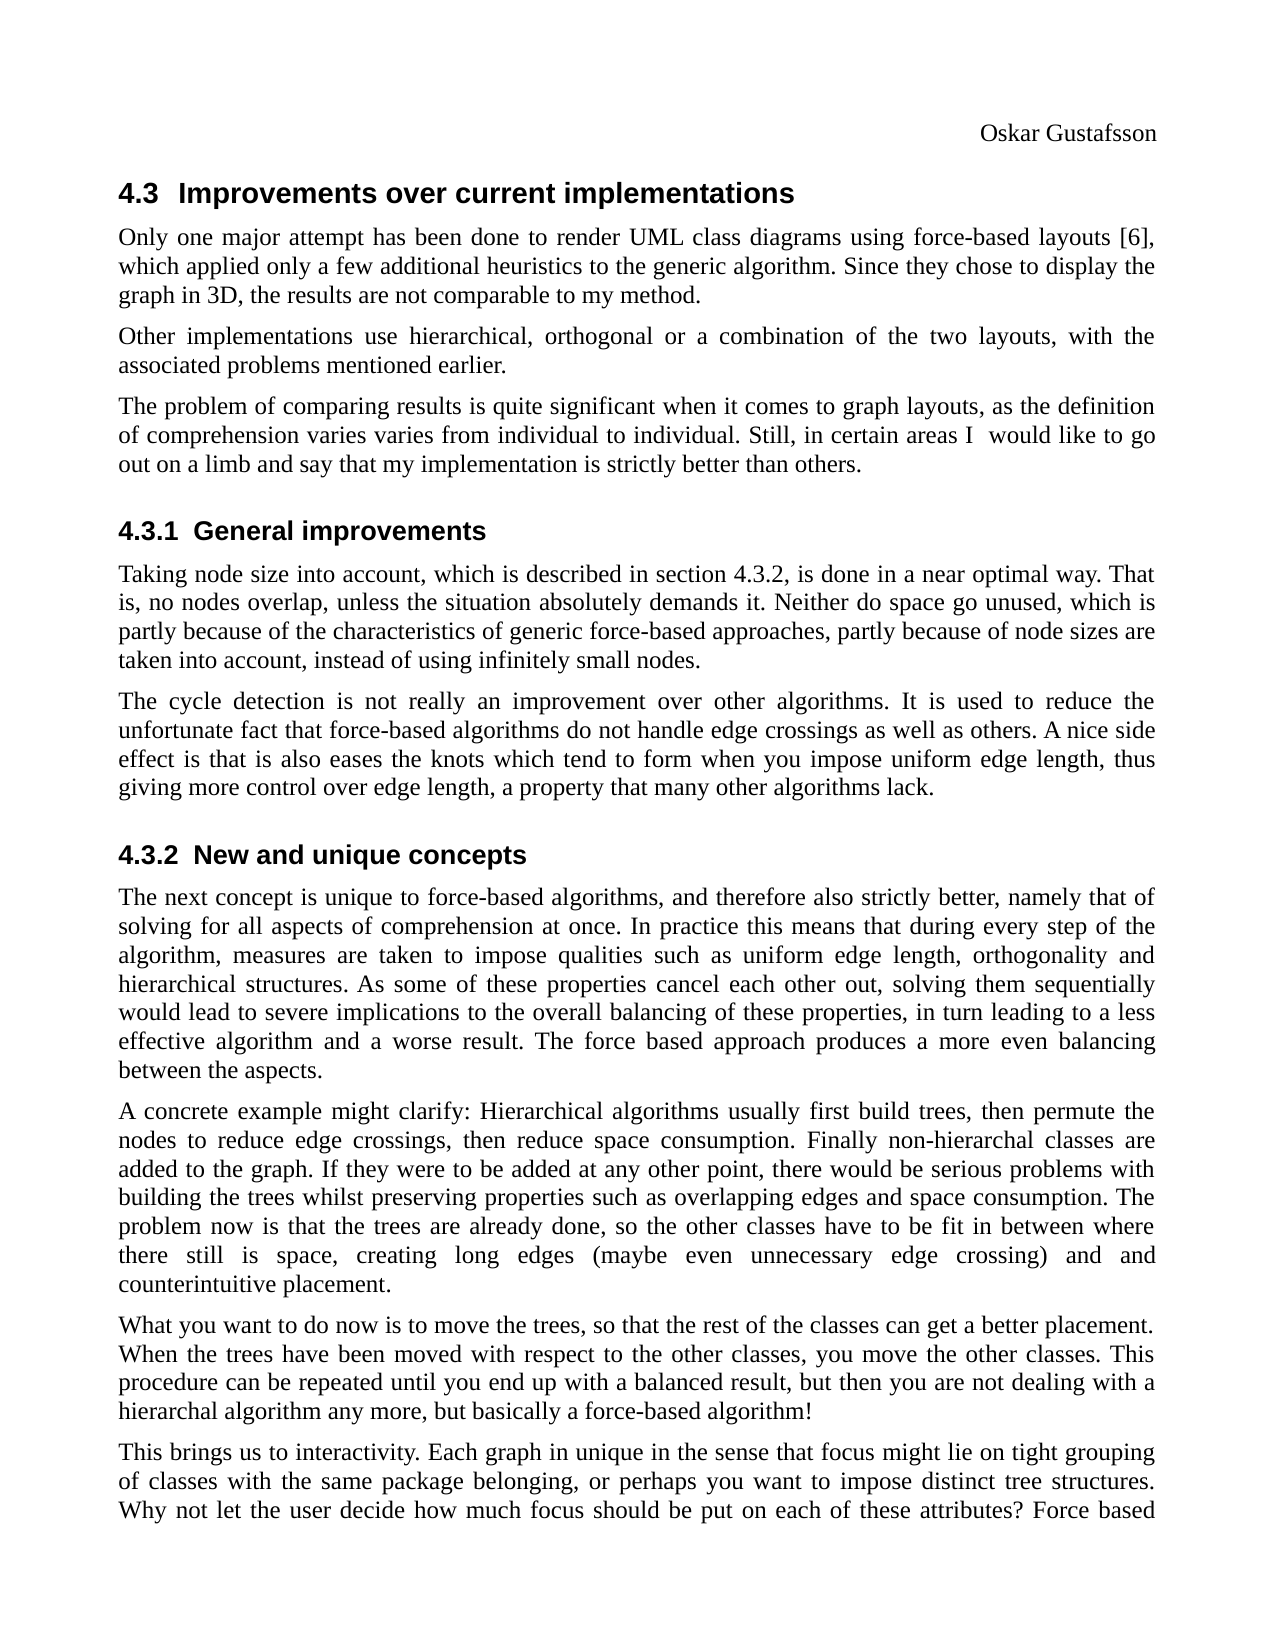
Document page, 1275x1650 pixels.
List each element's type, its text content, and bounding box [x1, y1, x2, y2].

text The next concept is unique to force-based algorithms, and therefore also strictly better, namely that of solving for all aspects of comprehension at once. In practice this means that during every step of the algorithm, measures are taken to impose qualities such as uniform edge length, orthogonality and hierarchical structures. As some of these properties cancel each other out, solving them sequentially would lead to severe implications to the overall balancing of these properties, in turn leading to a less effective algorithm and a worse result. The force based approach produces a more even balancing between the aspects. [118, 882, 1157, 1084]
text A concrete example might clarify: Hierarchical algorithms usually first build trees, then permute the nodes to reduce edge crossings, then reduce space consumption. Finally non-hierarchal classes are added to the graph. If they were to be added at any other point, there would be serious problems with building the trees whilst preserving properties such as overlapping edges and space consumption. The problem now is that the trees are already done, so the other classes have to be fit in between where there still is space, creating long edges (maybe even unnecessary edge crossing) and and counterintuitive placement. [118, 1096, 1157, 1297]
subtitle General improvements [118, 515, 1157, 546]
subtitle Improvements over current implementations [118, 176, 1157, 210]
subtitle New and unique concepts [118, 839, 1157, 870]
text Taking node size into account, which is described in section 4.3.2, is done in a near optimal way. That is, no nodes overlap, unless the situation absolutely demands it. Neither do space go unused, which is partly because of the characteristics of generic force-based approaches, partly because of node sizes are taken into account, instead of using infinitely small nodes. [118, 559, 1157, 674]
text The cycle detection is not really an improvement over other algorithms. It is used to reduce the unfortunate fact that force-based algorithms do not handle edge crossings as well as others. A nice side effect is that is also eases the knots which tend to form when you impose uniform edge length, thus giving more control over edge length, a property that many other algorithms lack. [118, 686, 1157, 801]
text What you want to do now is to move the trees, so that the rest of the classes can get a better placement. When the trees have been moved with respect to the other classes, you move the other classes. This procedure can be repeated until you end up with a balanced result, but then you are not dealing with a hierarchal algorithm any more, but basically a force-based algorithm! [118, 1310, 1157, 1425]
text This brings us to interactivity. Each graph in unique in the sense that focus might lie on tight grouping of classes with the same package belonging, or perhaps you want to impose distinct tree structures. Why not let the user decide how much focus should be put on each of these attributes? Force based [118, 1437, 1157, 1524]
text Other implementations use hierarchical, orthogonal or a combination of the two layouts, with the associated problems mentioned earlier. [118, 321, 1157, 379]
text Only one major attempt has been done to render UML class diagrams using force-based layouts [6], which applied only a few additional heuristics to the generic algorithm. Since they chose to display the graph in 3D, the results are not comparable to my method. [118, 222, 1157, 309]
text The problem of comparing results is quite significant when it comes to graph layouts, as the definition of comprehension varies varies from individual to individual. Still, in certain areas I would like to go out on a limb and say that my implementation is strictly better than others. [118, 391, 1157, 477]
